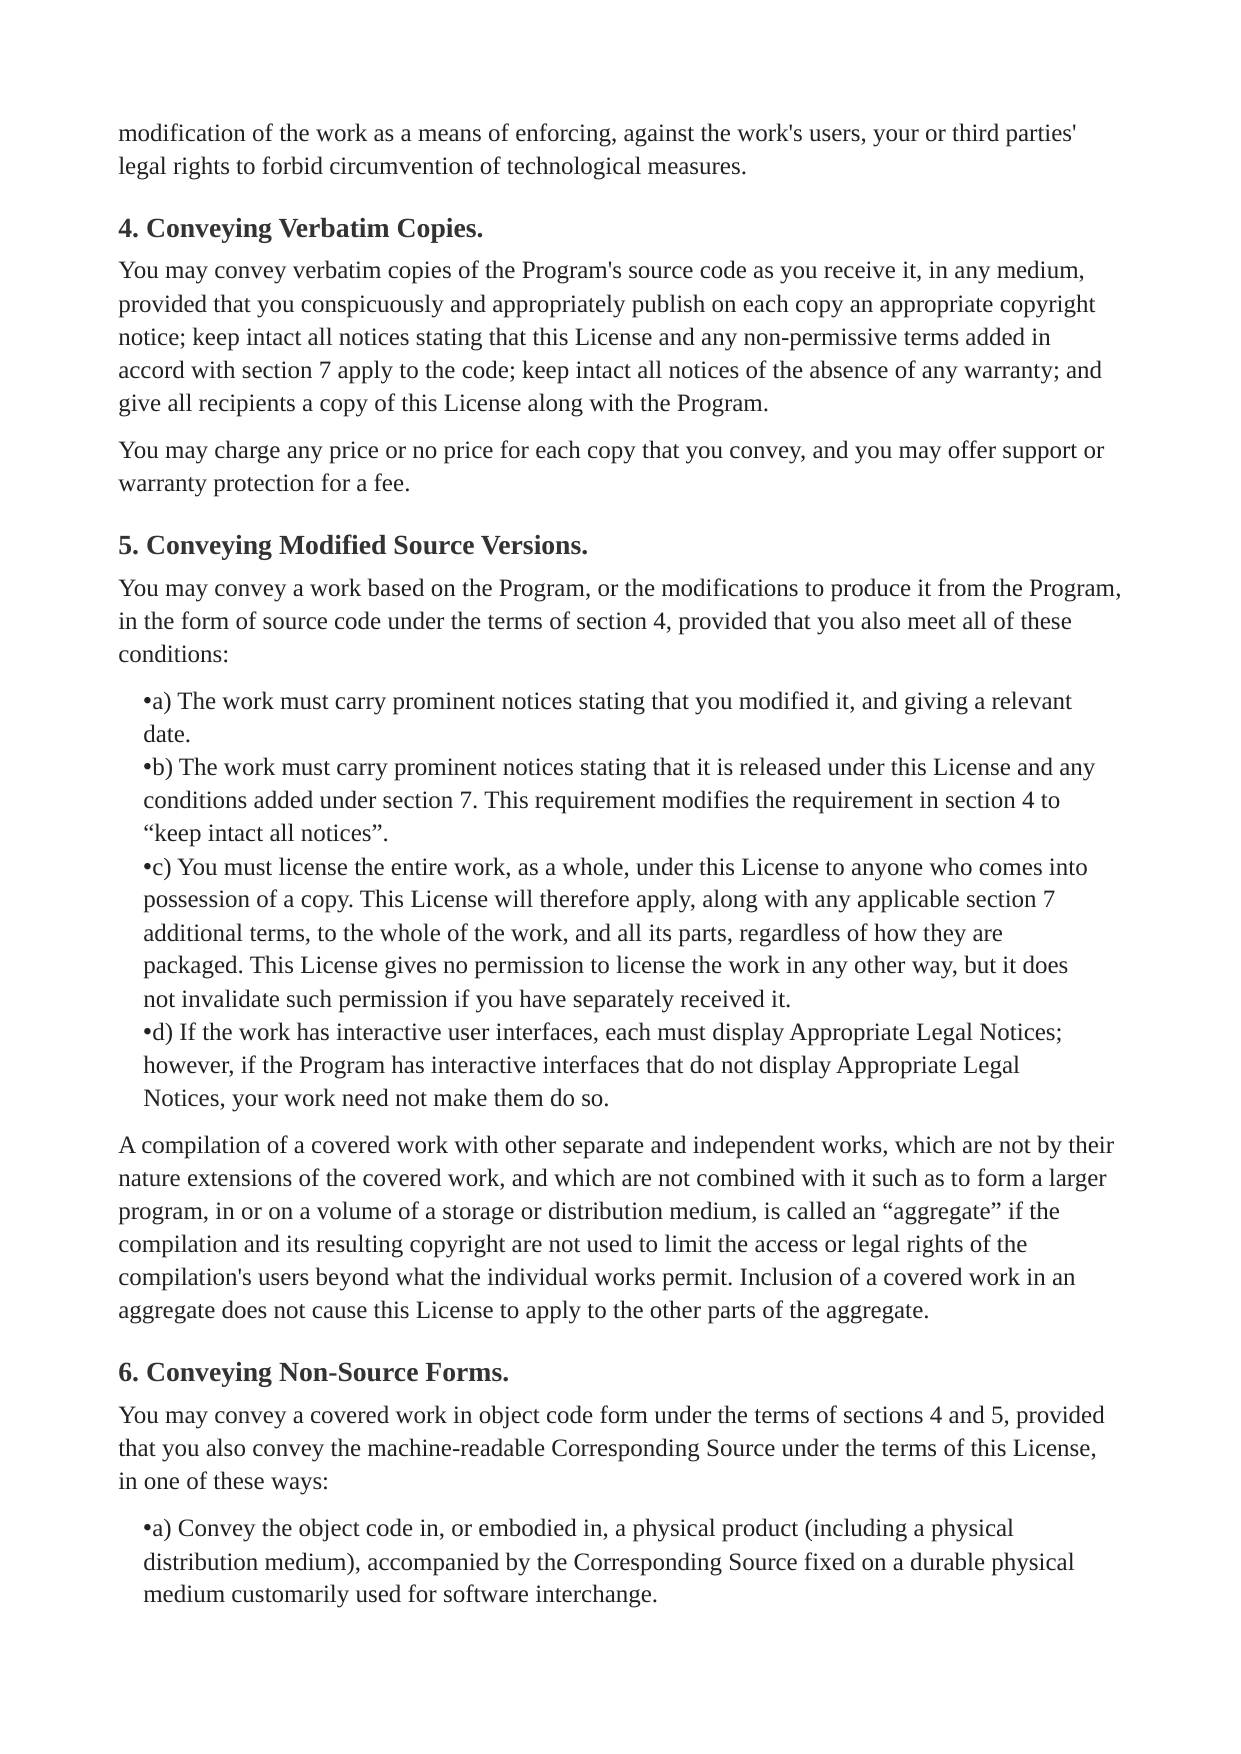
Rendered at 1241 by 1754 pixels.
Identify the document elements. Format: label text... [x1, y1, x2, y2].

list c) You must license the entire work, as a whole, under this License to anyone who comes into possession of a copy. This License will therefore apply, along with any applicable section 7 additional terms, to the whole of the work, and all its parts, regardless of how they are packaged. This License gives no permission to license the work in any other way, but it does not invalidate such permission if you have separately received it. [118, 852, 1097, 1012]
list b) The work must carry prominent notices stating that it is released under this License and any conditions added under section 7. This requirement modifies the requirement in section 4 to “keep intact all notices”. [118, 752, 1097, 847]
list a) The work must carry prominent notices stating that you modified it, and giving a relevant date. [118, 686, 1097, 748]
subtitle 4. Conveying Verbatim Copies. [118, 211, 1122, 243]
text You may convey verbatim copies of the Program's source code as you receive it, in any medium, provided that you conspicuously and appropriately publish on each copy an appropriate copyright notice; keep intact all notices stating that this License and any non-permissive terms added in accord with section 7 apply to the code; keep intact all notices of the absence of any warranty; and give all recipients a copy of this License along with the Program. [118, 256, 1122, 416]
text modification of the work as a means of enforcing, against the work's users, your or third parties' legal rights to forbid circumvention of technological measures. [118, 118, 1122, 180]
list a) Convey the object code in, or embodied in, a physical product (including a physical distribution medium), accompanied by the Corresponding Source fixed on a durable physical medium customarily used for software interchange. [118, 1513, 1097, 1608]
text You may convey a work based on the Program, or the modifications to produce it from the Program, in the form of source code under the terms of section 4, provided that you also meet all of these conditions: [118, 573, 1122, 668]
list d) If the work has interactive user interfaces, each must display Appropriate Legal Notices; however, if the Program has interactive interfaces that do not display Appropriate Legal Notices, your work need not make them do so. [118, 1017, 1097, 1111]
text A compilation of a covered work with other separate and independent works, which are not by their nature extensions of the covered work, and which are not combined with it such as to form a larger program, in or on a volume of a storage or distribution medium, is called an “aggregate” if the compilation and its resulting copyright are not used to limit the access or legal rights of the compilation's users beyond what the individual works permit. Inclusion of a covered work in an aggregate does not cause this License to apply to the other parts of the aggregate. [118, 1130, 1122, 1324]
text You may charge any price or no price for each copy that you convey, and you may offer support or warranty protection for a fee. [118, 435, 1122, 497]
subtitle 5. Conveying Modified Source Versions. [118, 528, 1122, 560]
text You may convey a covered work in object code form under the terms of sections 4 and 5, provided that you also convey the machine-readable Corresponding Source under the terms of this License, in one of these ways: [118, 1400, 1122, 1495]
subtitle 6. Conveying Non-Source Forms. [118, 1356, 1122, 1387]
